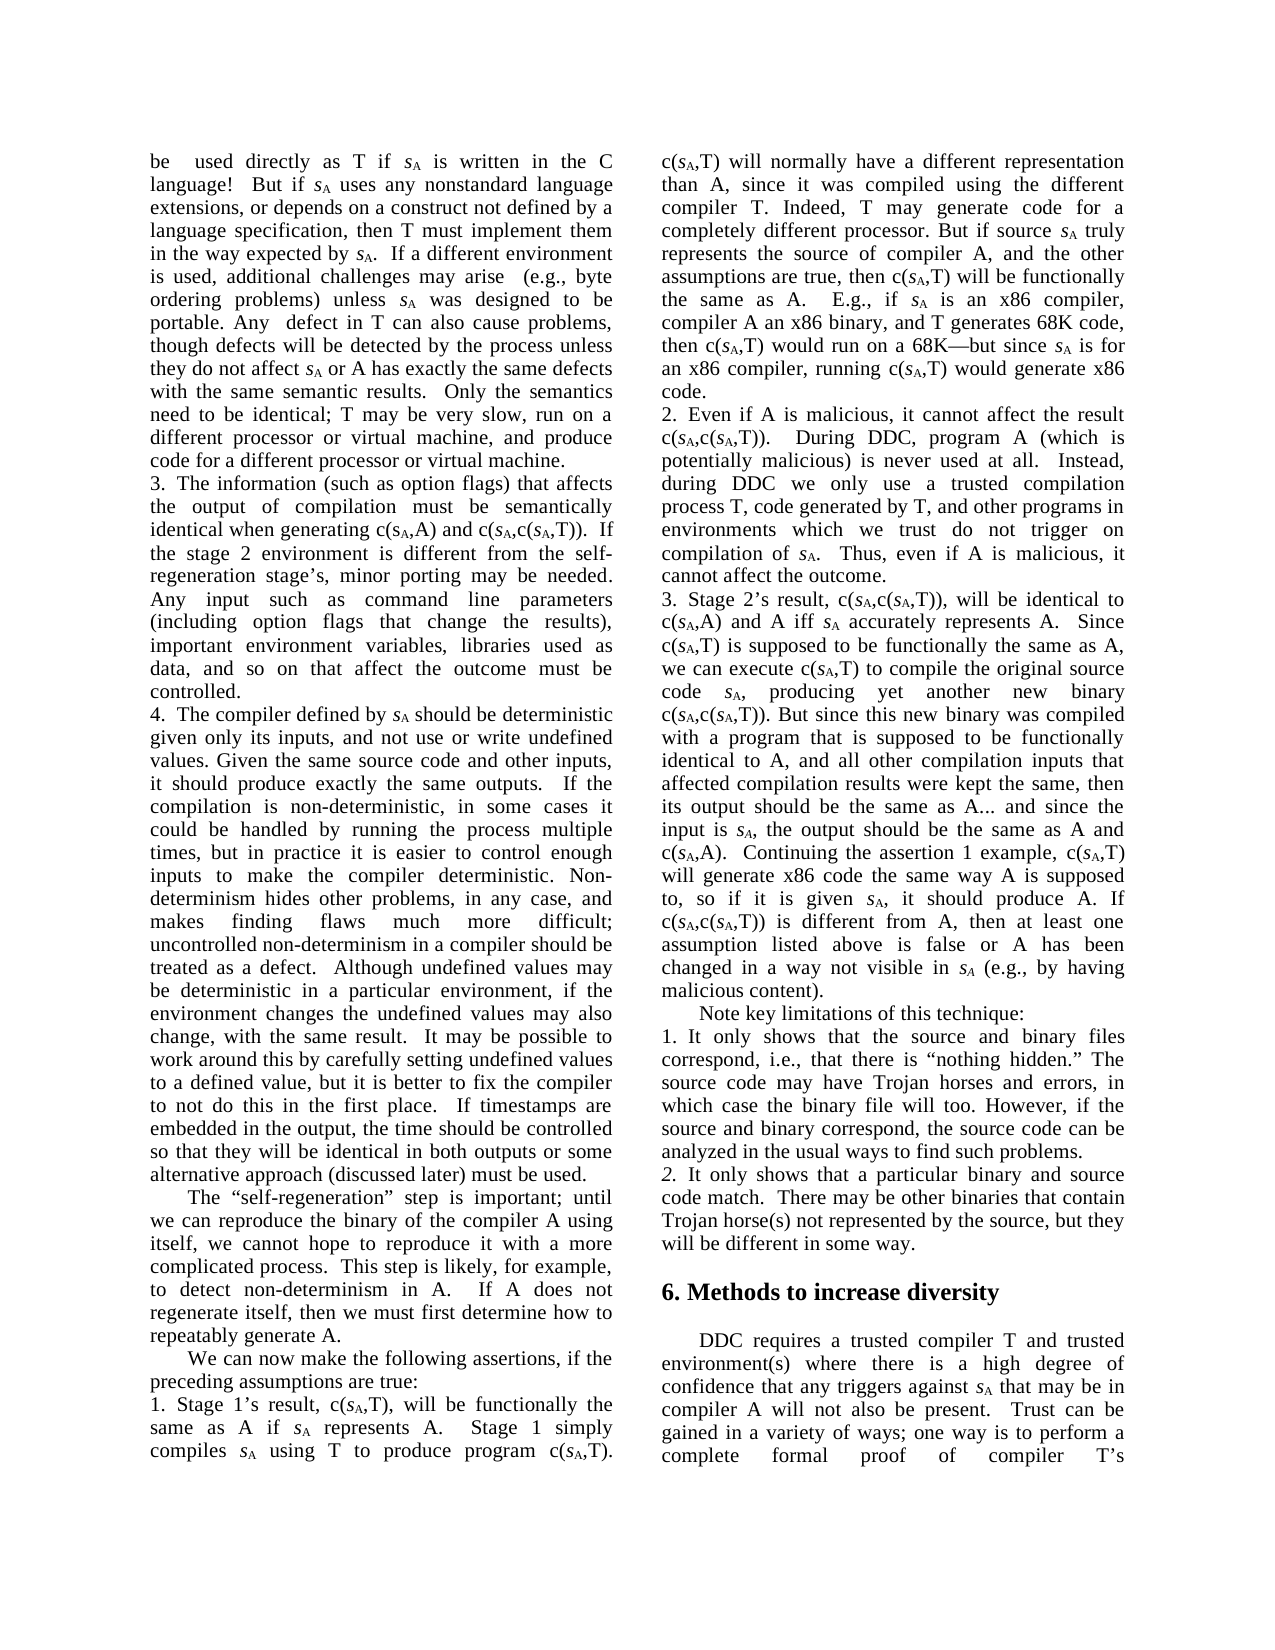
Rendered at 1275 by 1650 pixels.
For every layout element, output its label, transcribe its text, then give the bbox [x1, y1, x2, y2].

text The “self-regeneration” step is important; until we can reproduce the binary of the compiler A using itself, we cannot hope to reproduce it with a more complicated process. This step is likely, for example, to detect non-determinism in A. If A does not regenerate itself, then we must first determine how to repeatably generate A. [150, 1186, 613, 1347]
list Stage 1’s result, c(sA,T), will be functionally the same as A if sA represents A. Stage 1 simply compiles sA using T to produce program c(sA,T). [150, 1393, 613, 1462]
list The information (such as option flags) that affects the output of compilation must be semantically identical when generating c(sA,A) and c(sA,c(sA,T)). If the stage 2 environment is different from the self-regeneration stage’s, minor porting may be needed. Any input such as command line parameters (including option flags that change the results), important environment variables, libraries used as data, and so on that affect the outcome must be controlled. [150, 472, 613, 702]
list It only shows that the source and binary files correspond, i.e., that there is “nothing hidden.” The source code may have Trojan horses and errors, in which case the binary file will too. However, if the source and binary correspond, the source code can be analyzed in the usual ways to find such problems. [661, 1025, 1125, 1163]
text We can now make the following assertions, if the preceding assumptions are true: [150, 1347, 613, 1393]
text DDC requires a trusted compiler T and trusted environment(s) where there is a high degree of confidence that any triggers against sA that may be in compiler A will not also be present. Trust can be gained in a variety of ways; one way is to perform a complete formal proof of compiler T’s [661, 1329, 1125, 1467]
list Stage 2’s result, c(sA,c(sA,T)), will be identical to c(sA,A) and A iff sA accurately represents A. Since c(sA,T) is supposed to be functionally the same as A, we can execute c(sA,T) to compile the original source code sA, producing yet another new binary c(sA,c(sA,T)). But since this new binary was compiled with a program that is supposed to be functionally identical to A, and all other compilation inputs that affected compilation results were kept the same, then its output should be the same as A... and since the input is sA, the output should be the same as A and c(sA,A). Continuing the assertion 1 example, c(sA,T) will generate x86 code the same way A is supposed to, so if it is given sA, it should produce A. If c(sA,c(sA,T)) is different from A, then at least one assumption listed above is false or A has been changed in a way not visible in sA (e.g., by having malicious content). [661, 587, 1125, 1002]
list It only shows that a particular binary and source code match. There may be other binaries that contain Trojan horse(s) not represented by the source, but they will be different in some way. [661, 1163, 1125, 1255]
list Even if A is malicious, it cannot affect the result c(sA,c(sA,T)). During DDC, program A (which is potentially malicious) is never used at all. Instead, during DDC we only use a trusted compilation process T, code generated by T, and other programs in environments which we trust do not trigger on compilation of sA. Thus, even if A is malicious, it cannot affect the outcome. [661, 403, 1125, 587]
text Note key limitations of this technique: [661, 1002, 1125, 1025]
subtitle Methods to increase diversity [661, 1278, 1125, 1306]
list The compiler defined by sA should be deterministic given only its inputs, and not use or write undefined values. Given the same source code and other inputs, it should produce exactly the same outputs. If the compilation is non-deterministic, in some cases it could be handled by running the process multiple times, but in practice it is easier to control enough inputs to make the compiler deterministic. Non-determinism hides other problems, in any case, and makes finding flaws much more difficult; uncontrolled non-determinism in a compiler should be treated as a defect. Although undefined values may be deterministic in a particular environment, if the environment changes the undefined values may also change, with the same result. It may be possible to work around this by carefully setting undefined values to a defined value, but it is better to fix the compiler to not do this in the first place. If timestamps are embedded in the output, the time should be controlled so that they will be identical in both outputs or some alternative approach (discussed later) must be used. [150, 702, 613, 1186]
list be used directly as T if sA is written in the C language! But if sA uses any nonstandard language extensions, or depends on a construct not defined by a language specification, then T must implement them in the way expected by sA. If a different environment is used, additional challenges may arise (e.g., byte ordering problems) unless sA was designed to be portable. Any defect in T can also cause problems, though defects will be detected by the process unless they do not affect sA or A has exactly the same defects with the same semantic results. Only the semantics need to be identical; T may be very slow, run on a different processor or virtual machine, and produce code for a different processor or virtual machine. [150, 150, 613, 472]
list c(sA,T) will normally have a different representation than A, since it was compiled using the different compiler T. Indeed, T may generate code for a completely different processor. But if source sA truly represents the source of compiler A, and the other assumptions are true, then c(sA,T) will be functionally the same as A. E.g., if sA is an x86 compiler, compiler A an x86 binary, and T generates 68K code, then c(sA,T) would run on a 68K—but since sA is for an x86 compiler, running c(sA,T) would generate x86 code. [661, 150, 1125, 403]
